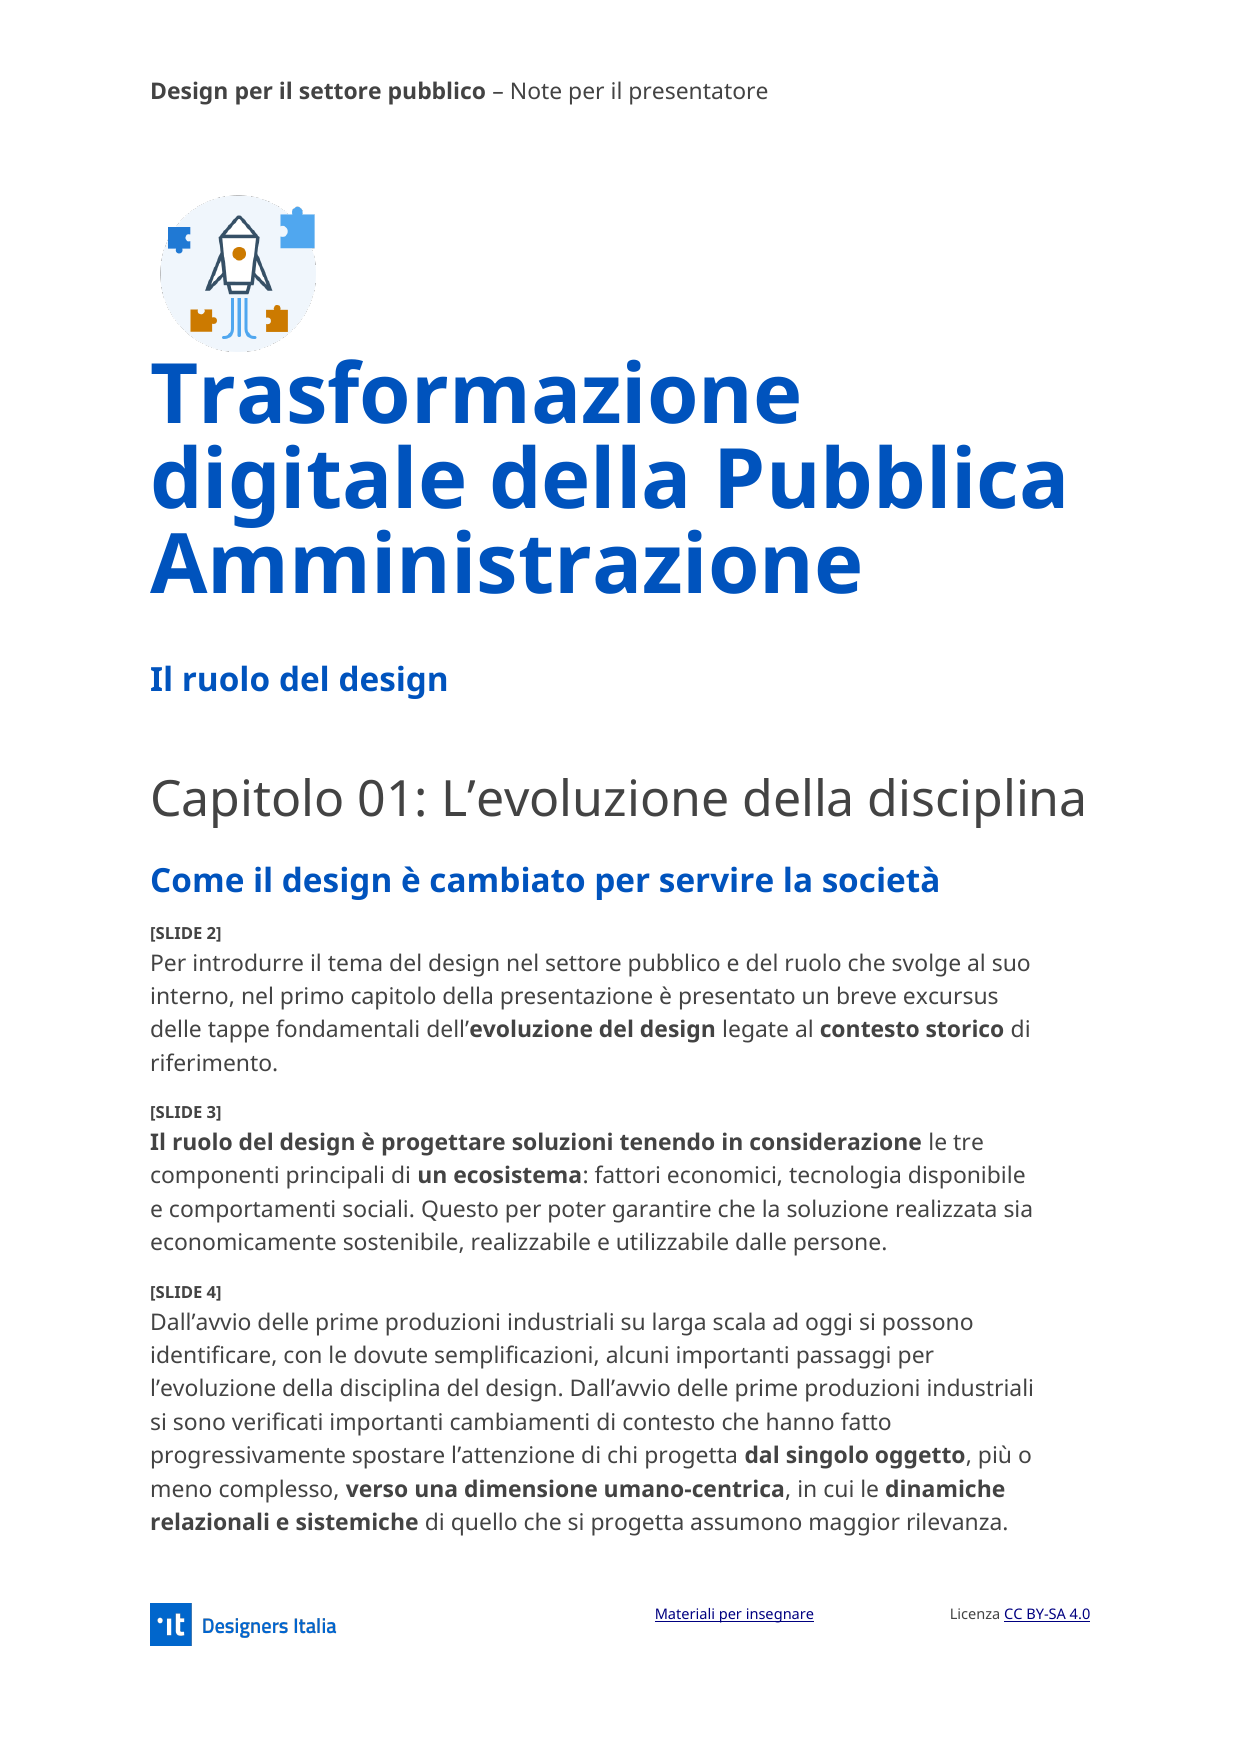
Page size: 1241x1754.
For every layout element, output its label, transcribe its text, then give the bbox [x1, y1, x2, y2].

subtitle Trasformazione digitale della Pubblica Amministrazione [150, 150, 1090, 618]
text [SLIDE 2] Per introdurre il tema del design nel settore pubblico e del ruolo che svolge al suo interno, nel primo capitolo della presentazione è presentato un breve excursus delle tappe fondamentali dell’evoluzione del design legate al contesto storico di riferimento. [150, 922, 1035, 1078]
text Il ruolo del design [150, 656, 1035, 701]
text Come il design è cambiato per servire la società [150, 856, 1035, 902]
picture [150, 185, 328, 363]
picture [150, 1603, 347, 1646]
text [SLIDE 4] Dall’avvio delle prime produzioni industriali su larga scala ad oggi si possono identificare, con le dovute semplificazioni, alcuni importanti passaggi per l’evoluzione della disciplina del design. Dall’avvio delle prime produzioni industriali si sono verificati importanti cambiamenti di contesto che hanno fatto progressivamente spostare l’attenzione di chi progetta dal singolo oggetto, più o meno complesso, verso una dimensione umano-centrica, in cui le dinamiche relazionali e sistemiche di quello che si progetta assumono maggior rilevanza. [150, 1281, 1035, 1537]
subtitle Capitolo 01: L’evoluzione della disciplina [150, 763, 1090, 831]
text [SLIDE 3] Il ruolo del design è progettare soluzioni tenendo in considerazione le tre componenti principali di un ecosistema: fattori economici, tecnologia disponibile e comportamenti sociali. Questo per poter garantire che la soluzione realizzata sia economicamente sostenibile, realizzabile e utilizzabile dalle persone. [150, 1101, 1035, 1257]
